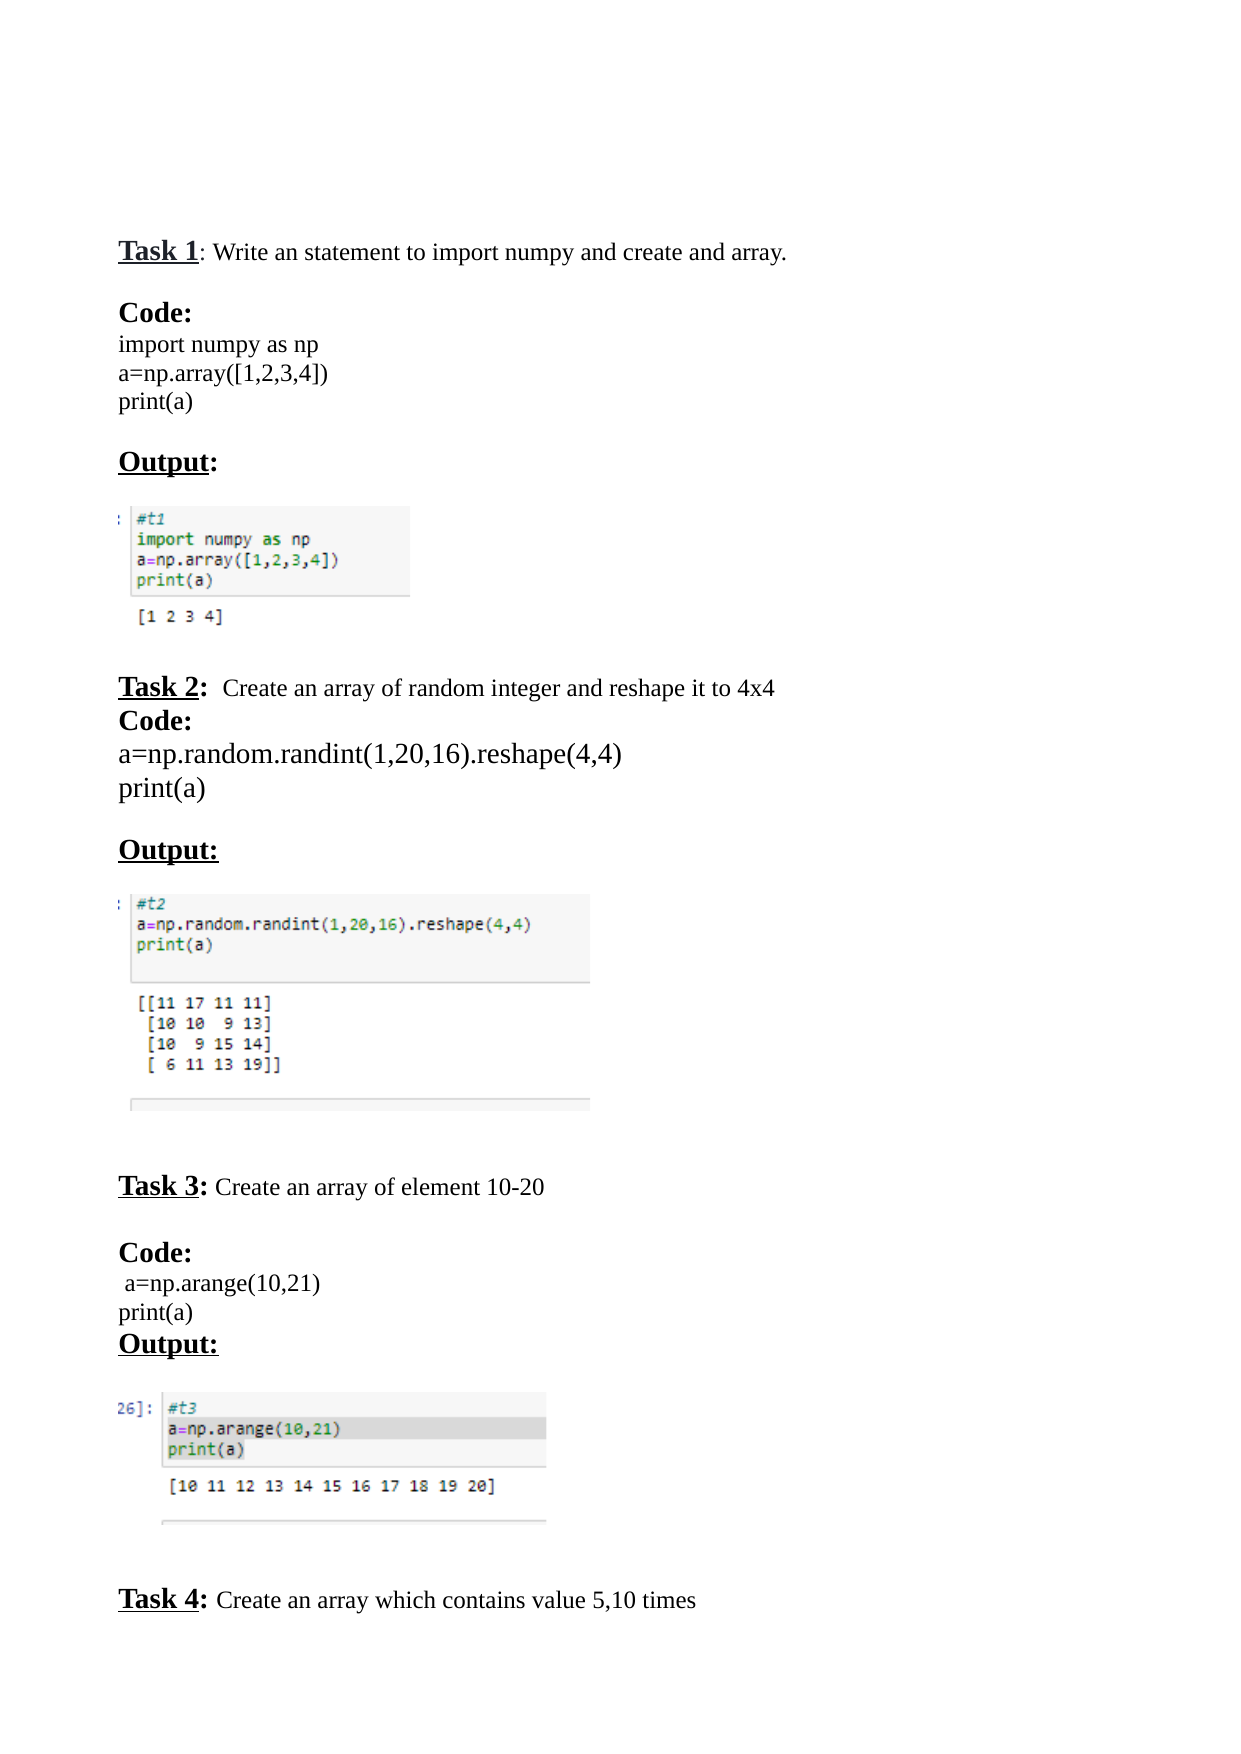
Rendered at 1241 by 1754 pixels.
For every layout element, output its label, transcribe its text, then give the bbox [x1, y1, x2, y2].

text a=np.random.randint(1,20,16).reshape(4,4) [118, 736, 1122, 770]
text Code: [118, 703, 1122, 736]
text Task 4: Create an array which contains value 5,10 times [118, 1582, 1122, 1615]
text Code: [118, 295, 1122, 329]
text Task 1: Write an statement to import numpy and create and array. [118, 233, 1122, 267]
text print(a) [118, 1297, 1122, 1326]
picture [118, 506, 411, 641]
picture [118, 894, 590, 1111]
text Output: [118, 444, 1122, 477]
picture [118, 1392, 547, 1525]
text Output: [118, 1326, 1122, 1359]
text a=np.array([1,2,3,4]) [118, 358, 1122, 386]
text Output: [118, 832, 1122, 866]
text import numpy as np [118, 329, 1122, 358]
text Task 3: Create an array of element 10-20 [118, 1168, 1122, 1201]
text Task 2: Create an array of random integer and reshape it to 4x4 [118, 669, 1122, 703]
text print(a) [118, 386, 1122, 415]
text Code: [118, 1235, 1122, 1268]
text print(a) [118, 770, 1122, 803]
text a=np.arange(10,21) [118, 1268, 1122, 1297]
